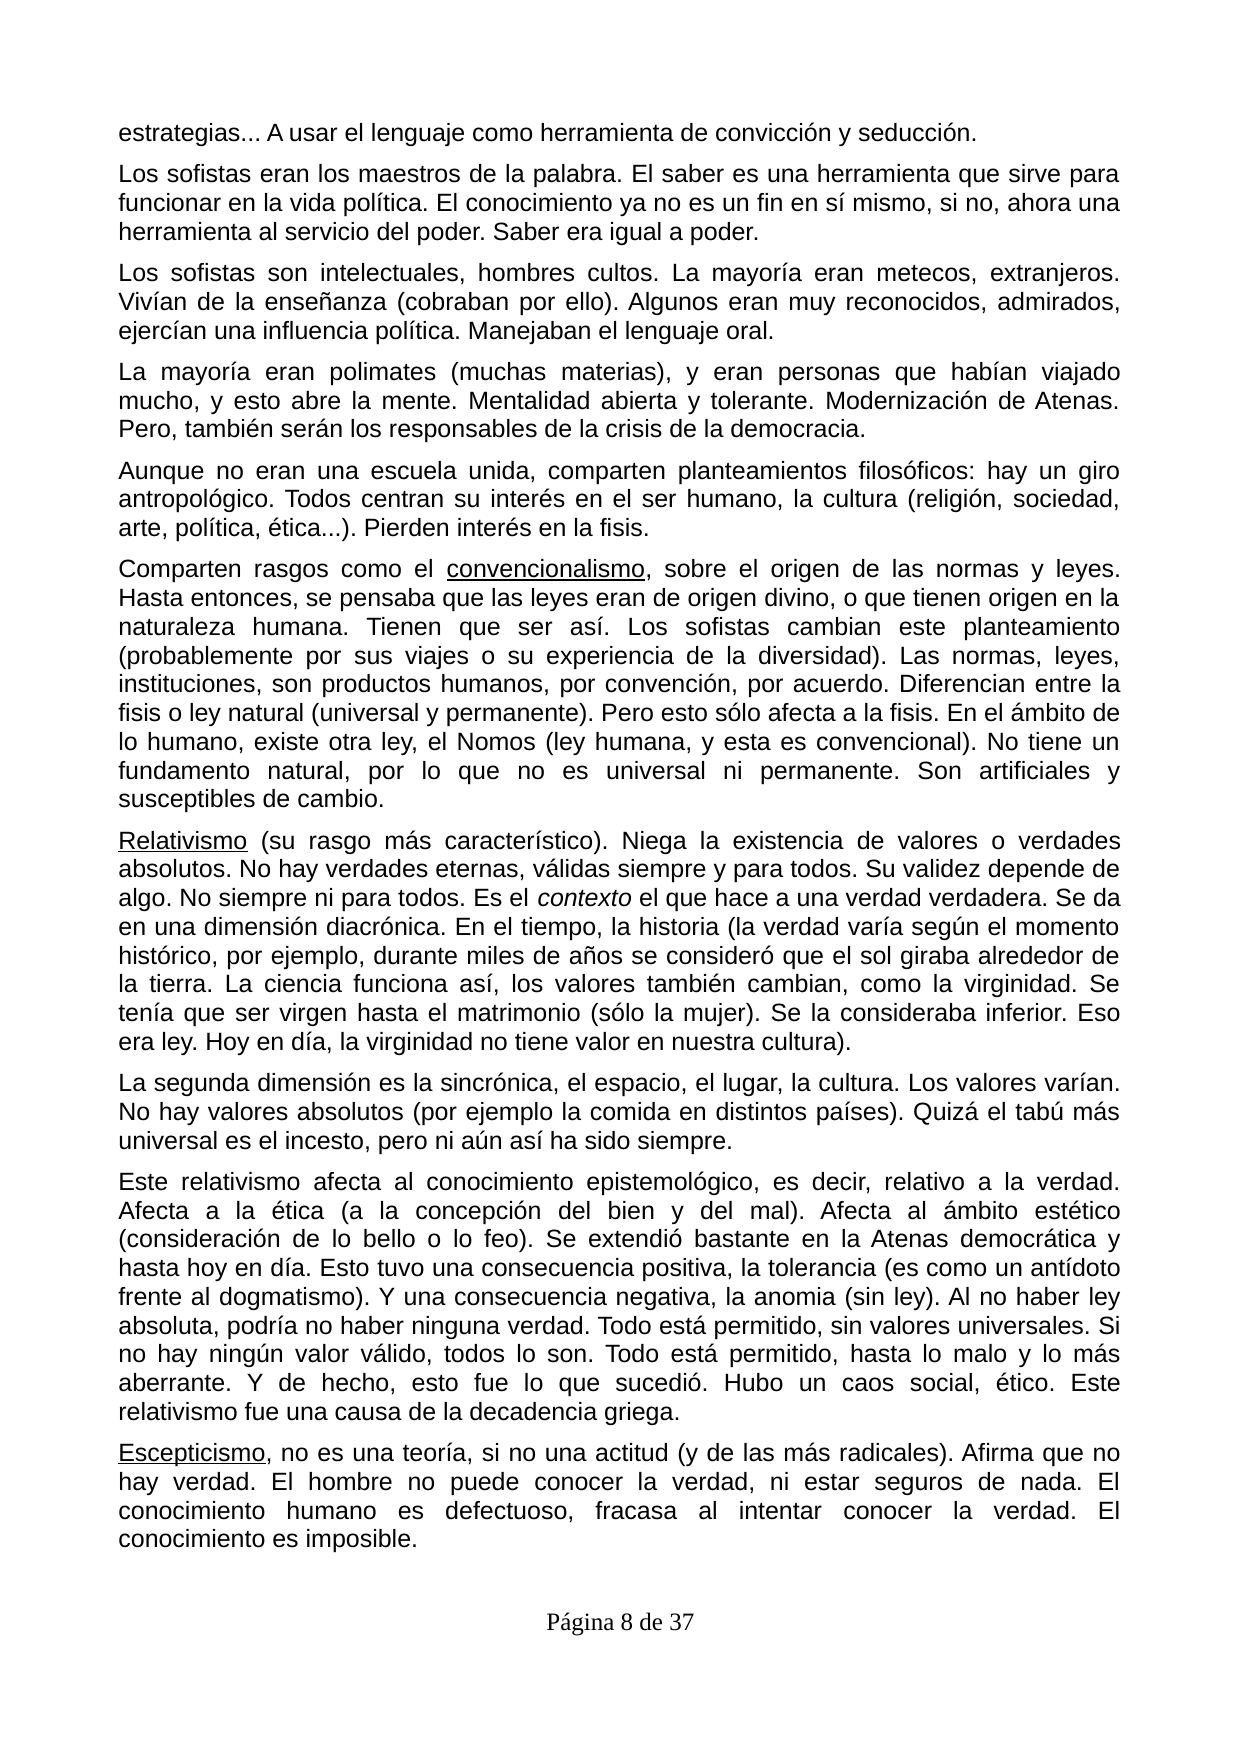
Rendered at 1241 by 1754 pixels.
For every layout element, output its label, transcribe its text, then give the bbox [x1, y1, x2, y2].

text Los sofistas son intelectuales, hombres cultos. La mayoría eran metecos, extranjeros. Vivían de la enseñanza (cobraban por ello). Algunos eran muy reconocidos, admirados, ejercían una influencia política. Manejaban el lenguaje oral. [118, 258, 1122, 344]
text Comparten rasgos como el convencionalismo, sobre el origen de las normas y leyes. Hasta entonces, se pensaba que las leyes eran de origen divino, o que tienen origen en la naturaleza humana. Tienen que ser así. Los sofistas cambian este planteamiento (probablemente por sus viajes o su experiencia de la diversidad). Las normas, leyes, instituciones, son productos humanos, por convención, por acuerdo. Diferencian entre la fisis o ley natural (universal y permanente). Pero esto sólo afecta a la fisis. En el ámbito de lo humano, existe otra ley, el Nomos (ley humana, y esta es convencional). No tiene un fundamento natural, por lo que no es universal ni permanente. Son artificiales y susceptibles de cambio. [118, 554, 1122, 813]
text Este relativismo afecta al conocimiento epistemológico, es decir, relativo a la verdad. Afecta a la ética (a la concepción del bien y del mal). Afecta al ámbito estético (consideración de lo bello o lo feo). Se extendió bastante en la Atenas democrática y hasta hoy en día. Esto tuvo una consecuencia positiva, la tolerancia (es como un antídoto frente al dogmatismo). Y una consecuencia negativa, la anomia (sin ley). Al no haber ley absoluta, podría no haber ninguna verdad. Todo está permitido, sin valores universales. Si no hay ningún valor válido, todos lo son. Todo está permitido, hasta lo malo y lo más aberrante. Y de hecho, esto fue lo que sucedió. Hubo un caos social, ético. Este relativismo fue una causa de la decadencia griega. [118, 1167, 1122, 1426]
text Escepticismo, no es una teoría, si no una actitud (y de las más radicales). Afirma que no hay verdad. El hombre no puede conocer la verdad, ni estar seguros de nada. El conocimiento humano es defectuoso, fracasa al intentar conocer la verdad. El conocimiento es imposible. [118, 1438, 1122, 1553]
text estrategias... A usar el lenguaje como herramienta de convicción y seducción. [118, 118, 1122, 147]
text Los sofistas eran los maestros de la palabra. El saber es una herramienta que sirve para funcionar en la vida política. El conocimiento ya no es un fin en sí mismo, si no, ahora una herramienta al servicio del poder. Saber era igual a poder. [118, 159, 1122, 246]
text La mayoría eran polimates (muchas materias), y eran personas que habían viajado mucho, y esto abre la mente. Mentalidad abierta y tolerante. Modernización de Atenas. Pero, también serán los responsables de la crisis de la democracia. [118, 357, 1122, 443]
text Aunque no eran una escuela unida, comparten planteamientos filosóficos: hay un giro antropológico. Todos centran su interés en el ser humano, la cultura (religión, sociedad, arte, política, ética...). Pierden interés en la fisis. [118, 456, 1122, 542]
text La segunda dimensión es la sincrónica, el espacio, el lugar, la cultura. Los valores varían. No hay valores absolutos (por ejemplo la comida en distintos países). Quizá el tabú más universal es el incesto, pero ni aún así ha sido siempre. [118, 1068, 1122, 1154]
text Relativismo (su rasgo más característico). Niega la existencia de valores o verdades absolutos. No hay verdades eternas, válidas siempre y para todos. Su validez depende de algo. No siempre ni para todos. Es el contexto el que hace a una verdad verdadera. Se da en una dimensión diacrónica. En el tiempo, la historia (la verdad varía según el momento histórico, por ejemplo, durante miles de años se consideró que el sol giraba alrededor de la tierra. La ciencia funciona así, los valores también cambian, como la virginidad. Se tenía que ser virgen hasta el matrimonio (sólo la mujer). Se la consideraba inferior. Eso era ley. Hoy en día, la virginidad no tiene valor en nuestra cultura). [118, 826, 1122, 1056]
